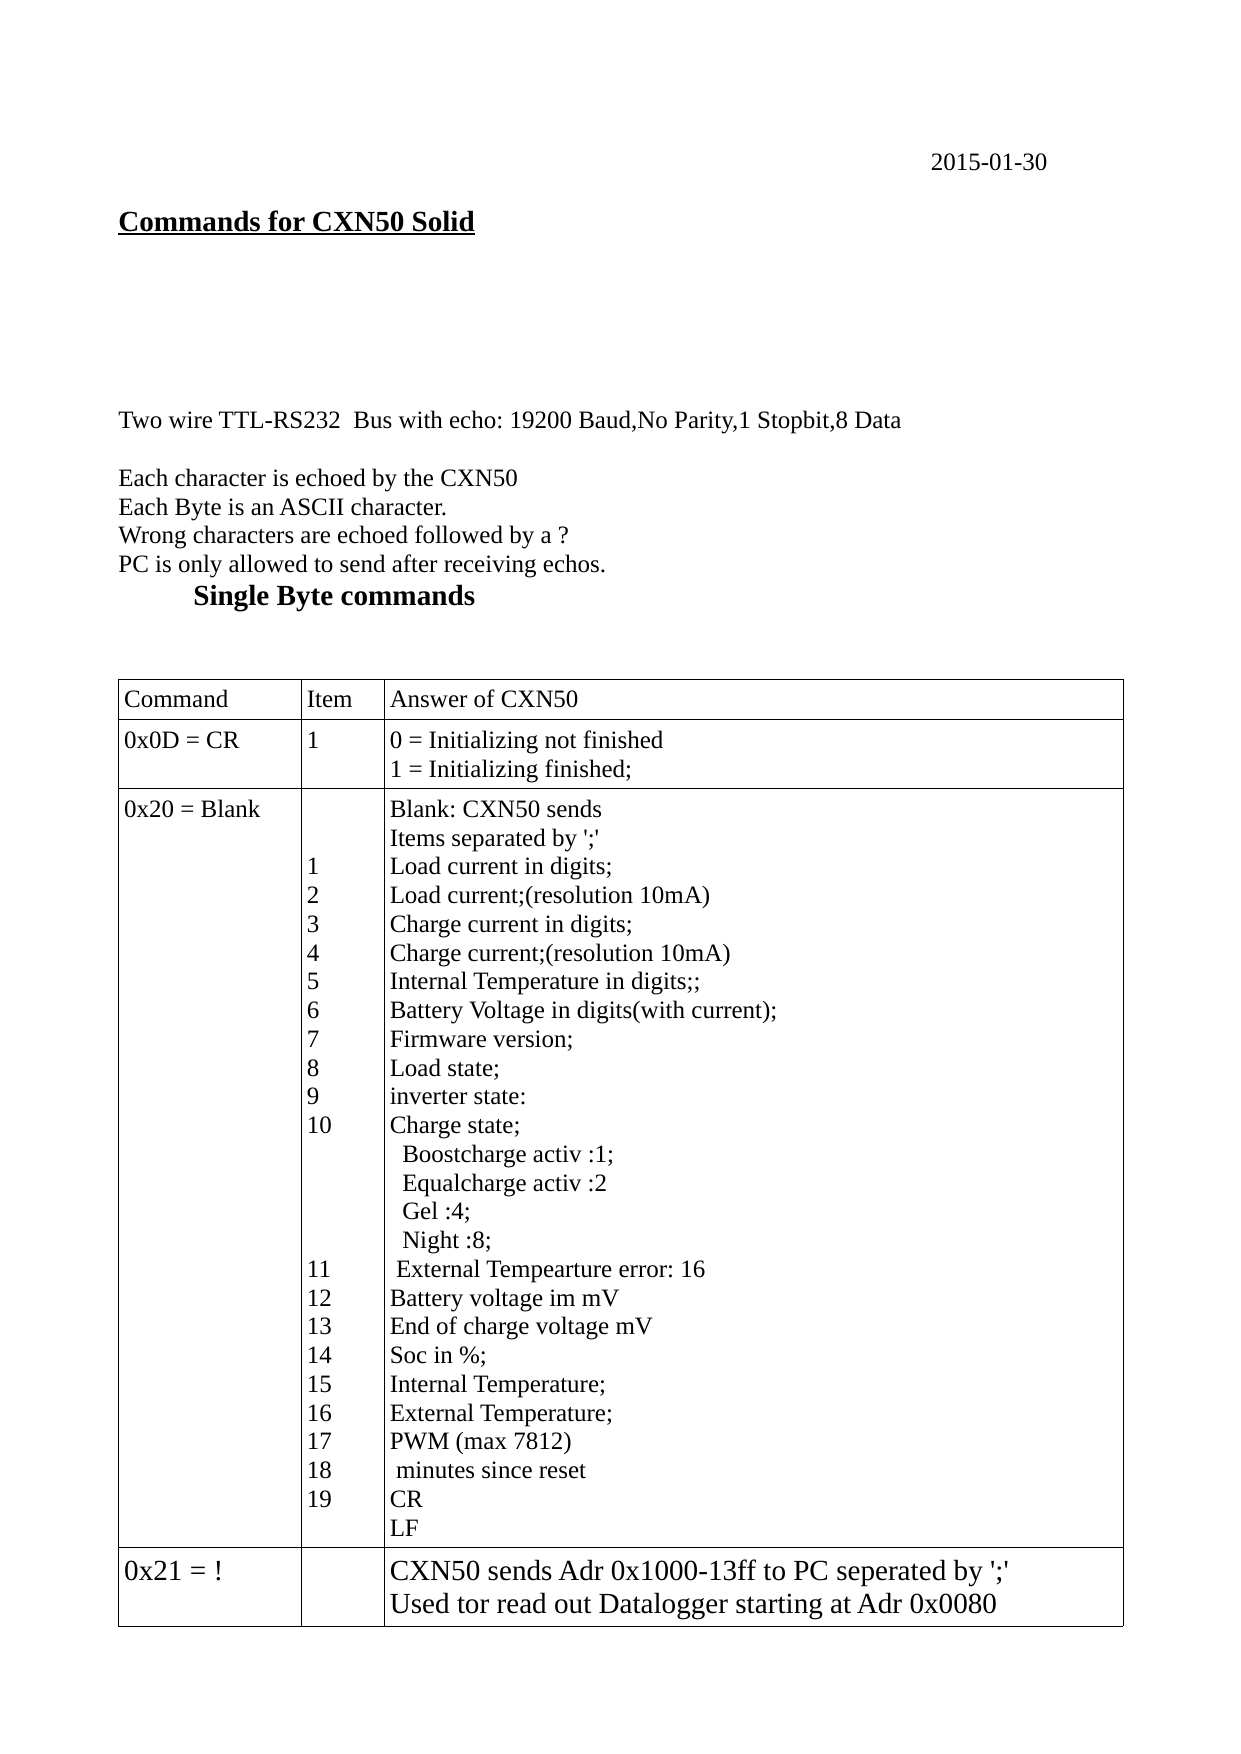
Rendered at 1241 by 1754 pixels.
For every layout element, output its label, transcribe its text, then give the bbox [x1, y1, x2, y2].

table_cell 1 2 3 4 5 6 7 8 9 10 11 12 13 14 15 16 17 18 19 [302, 789, 384, 1547]
table_cell 0x20 = Blank [119, 789, 301, 1547]
text Two wire TTL-RS232 Bus with echo: 19200 Baud,No Parity,1 Stopbit,8 Data [118, 406, 1122, 434]
text Commands for CXN50 Solid [118, 204, 1122, 238]
text Each Byte is an ASCII character. [118, 492, 1122, 521]
text 2015-01-30 [118, 147, 1122, 176]
table_cell 0x21 = ! [119, 1548, 301, 1626]
table_header Command [119, 680, 301, 719]
table_cell 0 = Initializing not finished 1 = Initializing finished; [385, 720, 1123, 788]
table_cell CXN50 sends Adr 0x1000-13ff to PC seperated by ';' Used tor read out Datalogger starting at Adr 0x0080 [385, 1548, 1123, 1626]
text Each character is echoed by the CXN50 [118, 463, 1122, 492]
text Wrong characters are echoed followed by a ? [118, 521, 1122, 549]
table_header Answer of CXN50 [385, 680, 1123, 719]
table_cell Blank: CXN50 sends Items separated by ';' Load current in digits; Load current;(resolution 10mA) Charge current in digits; Charge current;(resolution 10mA) Internal Temperature in digits;; Battery Voltage in digits(with current); Firmware version; Load state; inverter state: Charge state; Boostcharge activ :1; Equalcharge activ :2 Gel :4; Night :8; External Tempearture error: 16 Battery voltage im mV End of charge voltage mV Soc in %; Internal Temperature; External Temperature; PWM (max 7812) minutes since reset CR LF [385, 789, 1123, 1547]
table_cell [302, 1548, 384, 1626]
list Single Byte commands [156, 578, 1122, 612]
table_cell 0x0D = CR [119, 720, 301, 788]
table_cell 1 [302, 720, 384, 788]
text PC is only allowed to send after receiving echos. [118, 549, 1122, 578]
table_header Item [302, 680, 384, 719]
